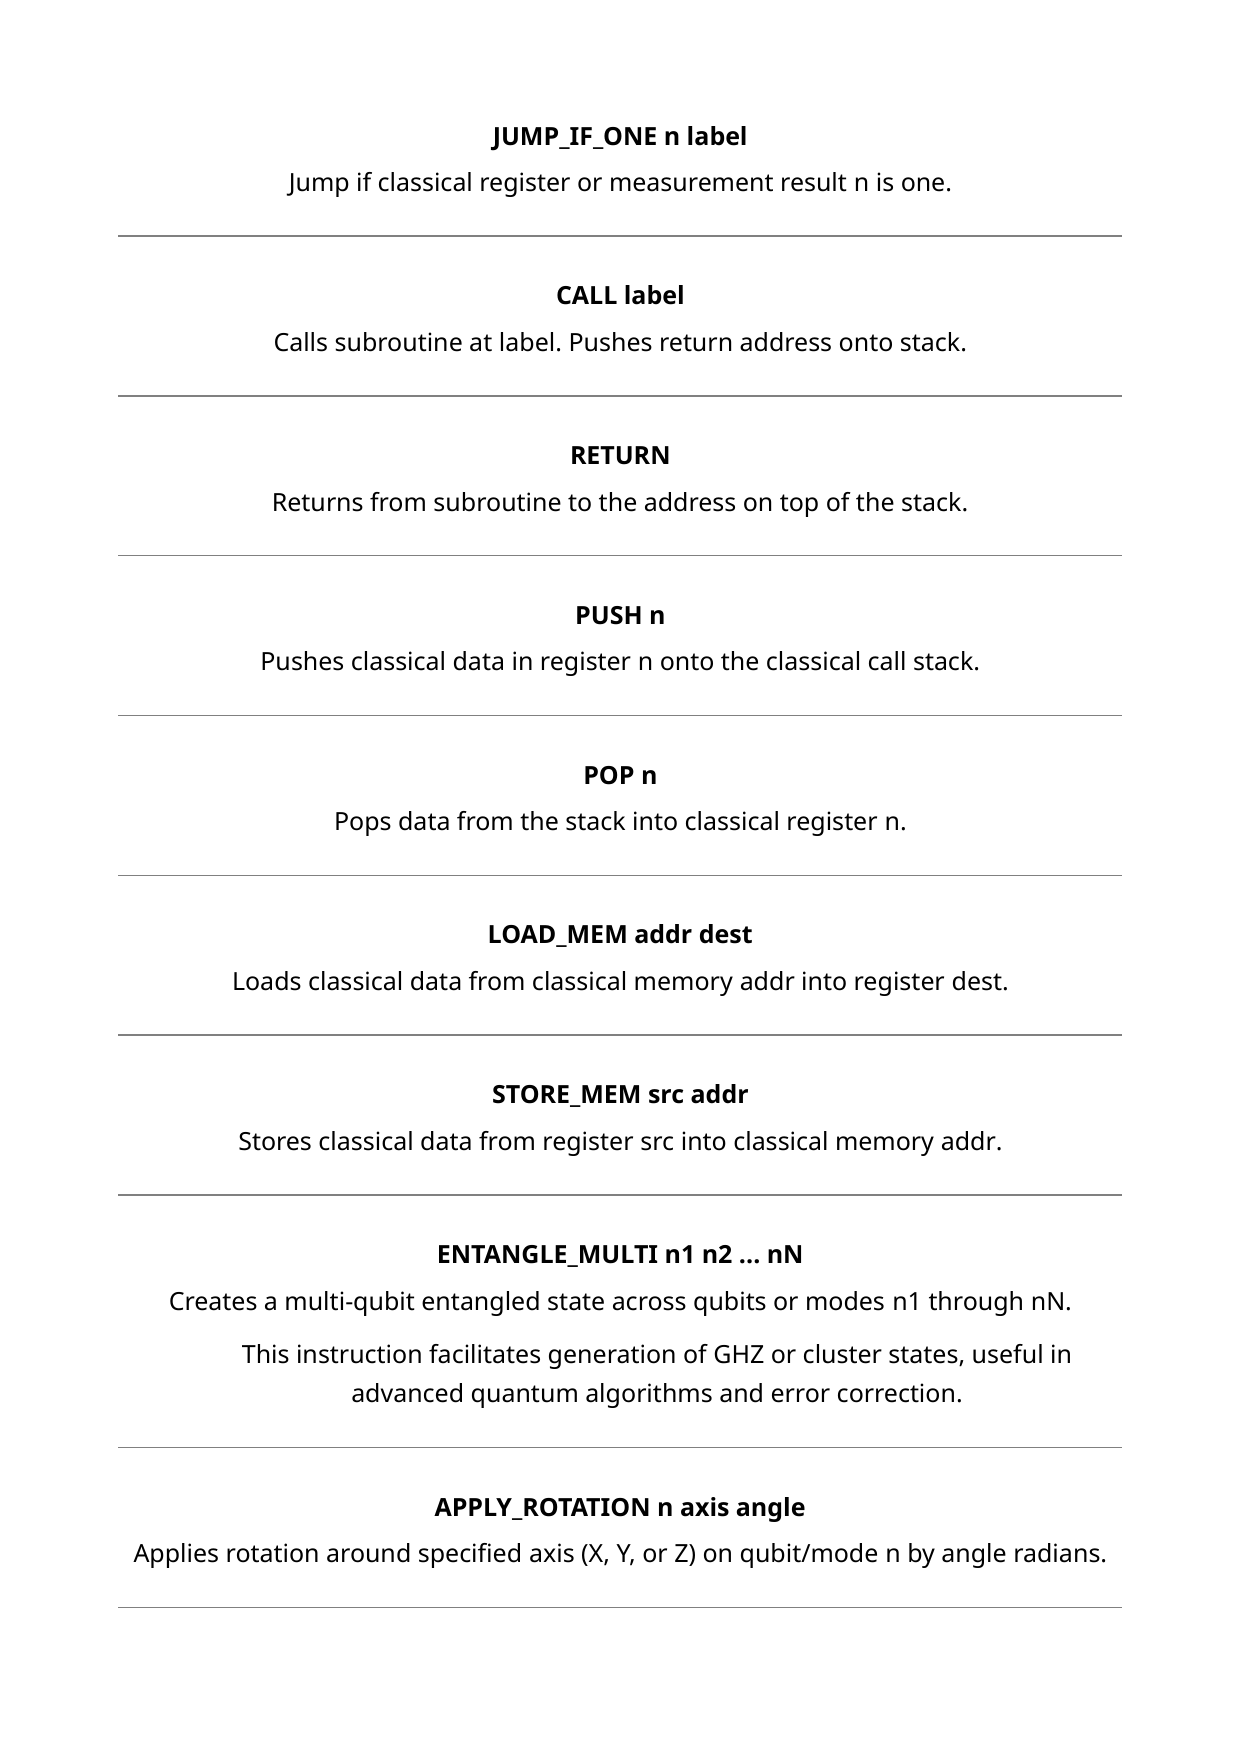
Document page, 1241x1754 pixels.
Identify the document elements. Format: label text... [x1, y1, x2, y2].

text Applies rotation around specified axis (X, Y, or Z) on qubit/mode n by angle radians. [118, 1536, 1122, 1570]
text Calls subroutine at label. Pushes return address onto stack. [118, 324, 1122, 358]
subtitle PUSH n [118, 597, 1122, 632]
text Stores classical data from register src into classical memory addr. [118, 1123, 1122, 1157]
subtitle ENTANGLE_MULTI n1 n2 ... nN [118, 1237, 1122, 1271]
subtitle POP n [118, 757, 1122, 791]
subtitle STORE_MEM src addr [118, 1077, 1122, 1111]
text Pushes classical data in register n onto the classical call stack. [118, 644, 1122, 678]
subtitle LOAD_MEM addr dest [118, 917, 1122, 951]
text Returns from subroutine to the address on top of the stack. [118, 484, 1122, 518]
subtitle CALL label [118, 278, 1122, 312]
text Pops data from the stack into classical register n. [118, 804, 1122, 838]
text Jump if classical register or measurement result n is one. [118, 165, 1122, 199]
list This instruction facilitates generation of GHZ or cluster states, useful in advanced quantum algorithms and error correction. [162, 1337, 1122, 1410]
subtitle JUMP_IF_ONE n label [118, 118, 1122, 152]
subtitle RETURN [118, 438, 1122, 472]
subtitle APPLY_ROTATION n axis angle [118, 1489, 1122, 1523]
text Loads classical data from classical memory addr into register dest. [118, 964, 1122, 998]
text Creates a multi-qubit entangled state across qubits or modes n1 through nN. [118, 1283, 1122, 1317]
